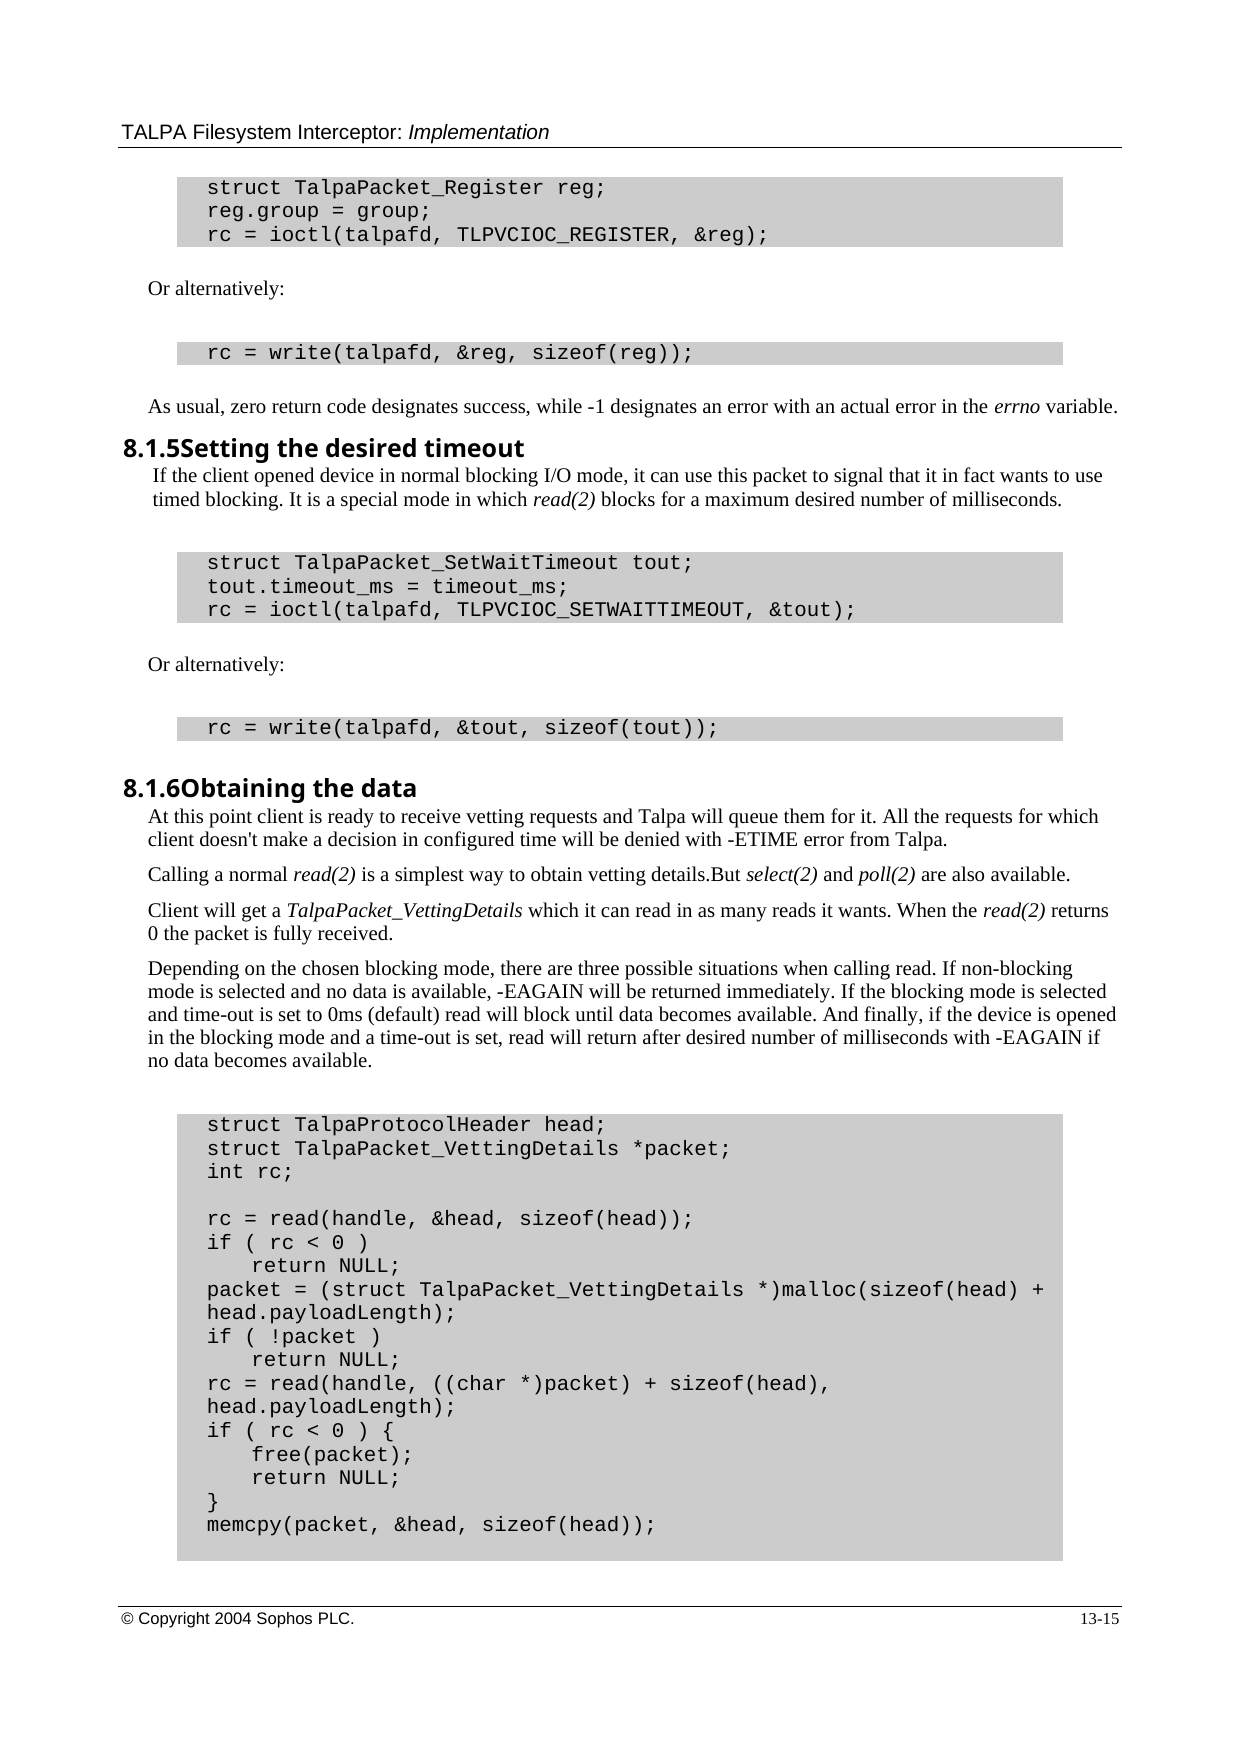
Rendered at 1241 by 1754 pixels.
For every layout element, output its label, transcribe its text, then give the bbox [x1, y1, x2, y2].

list At this point client is ready to receive vetting requests and Talpa will queue them for it. All the requests for which client doesn't make a decision in configured time will be denied with -ETIME error from Talpa. [118, 804, 1122, 851]
list Or alternatively: [118, 277, 1122, 300]
list If the client opened device in normal blocking I/O mode, it can use this packet to signal that it in fact wants to use timed blocking. It is a special mode in which read(2) blocks for a maximum desired number of milliseconds. [123, 464, 1122, 510]
list rc = write(talpafd, &reg, sizeof(reg)); [177, 342, 1063, 365]
list Or alternatively: [118, 652, 1122, 676]
list Client will get a TalpaPacket_VettingDetails which it can read in as many reads it wants. When the read(2) returns 0 the packet is fully received. [118, 898, 1122, 944]
list struct TalpaProtocolHeader head; struct TalpaPacket_VettingDetails *packet; int rc; rc = read(handle, &head, sizeof(head)); if ( rc < 0 ) return NULL; packet = (struct TalpaPacket_VettingDetails *)malloc(sizeof(head) + head.payloadLength); if ( !packet ) return NULL; rc = read(handle, ((char *)packet) + sizeof(head), head.payloadLength); if ( rc < 0 ) { free(packet); return NULL; } memcpy(packet, &head, sizeof(head)); [177, 1114, 1063, 1561]
list Depending on the chosen blocking mode, there are three possible situations when calling read. If non-blocking mode is selected and no data is available, -EAGAIN will be returned immediately. If the blocking mode is selected and time-out is set to 0ms (default) read will block until data becomes available. And finally, if the device is opened in the blocking mode and a time-out is set, read will return after desired number of milliseconds with -EAGAIN if no data becomes available. [118, 957, 1122, 1072]
subtitle Setting the desired timeout [123, 430, 1122, 464]
list rc = write(talpafd, &tout, sizeof(tout)); [177, 717, 1063, 741]
list struct TalpaPacket_Register reg; reg.group = group; rc = ioctl(talpafd, TLPVCIOC_REGISTER, &reg); [177, 177, 1063, 247]
subtitle Obtaining the data [123, 771, 1122, 804]
list As usual, zero return code designates success, while -1 designates an error with an actual error in the errno variable. [118, 395, 1122, 418]
list struct TalpaPacket_SetWaitTimeout tout; tout.timeout_ms = timeout_ms; rc = ioctl(talpafd, TLPVCIOC_SETWAITTIMEOUT, &tout); [177, 552, 1063, 623]
list Calling a normal read(2) is a simplest way to obtain vetting details.But select(2) and poll(2) are also available. [118, 863, 1122, 886]
